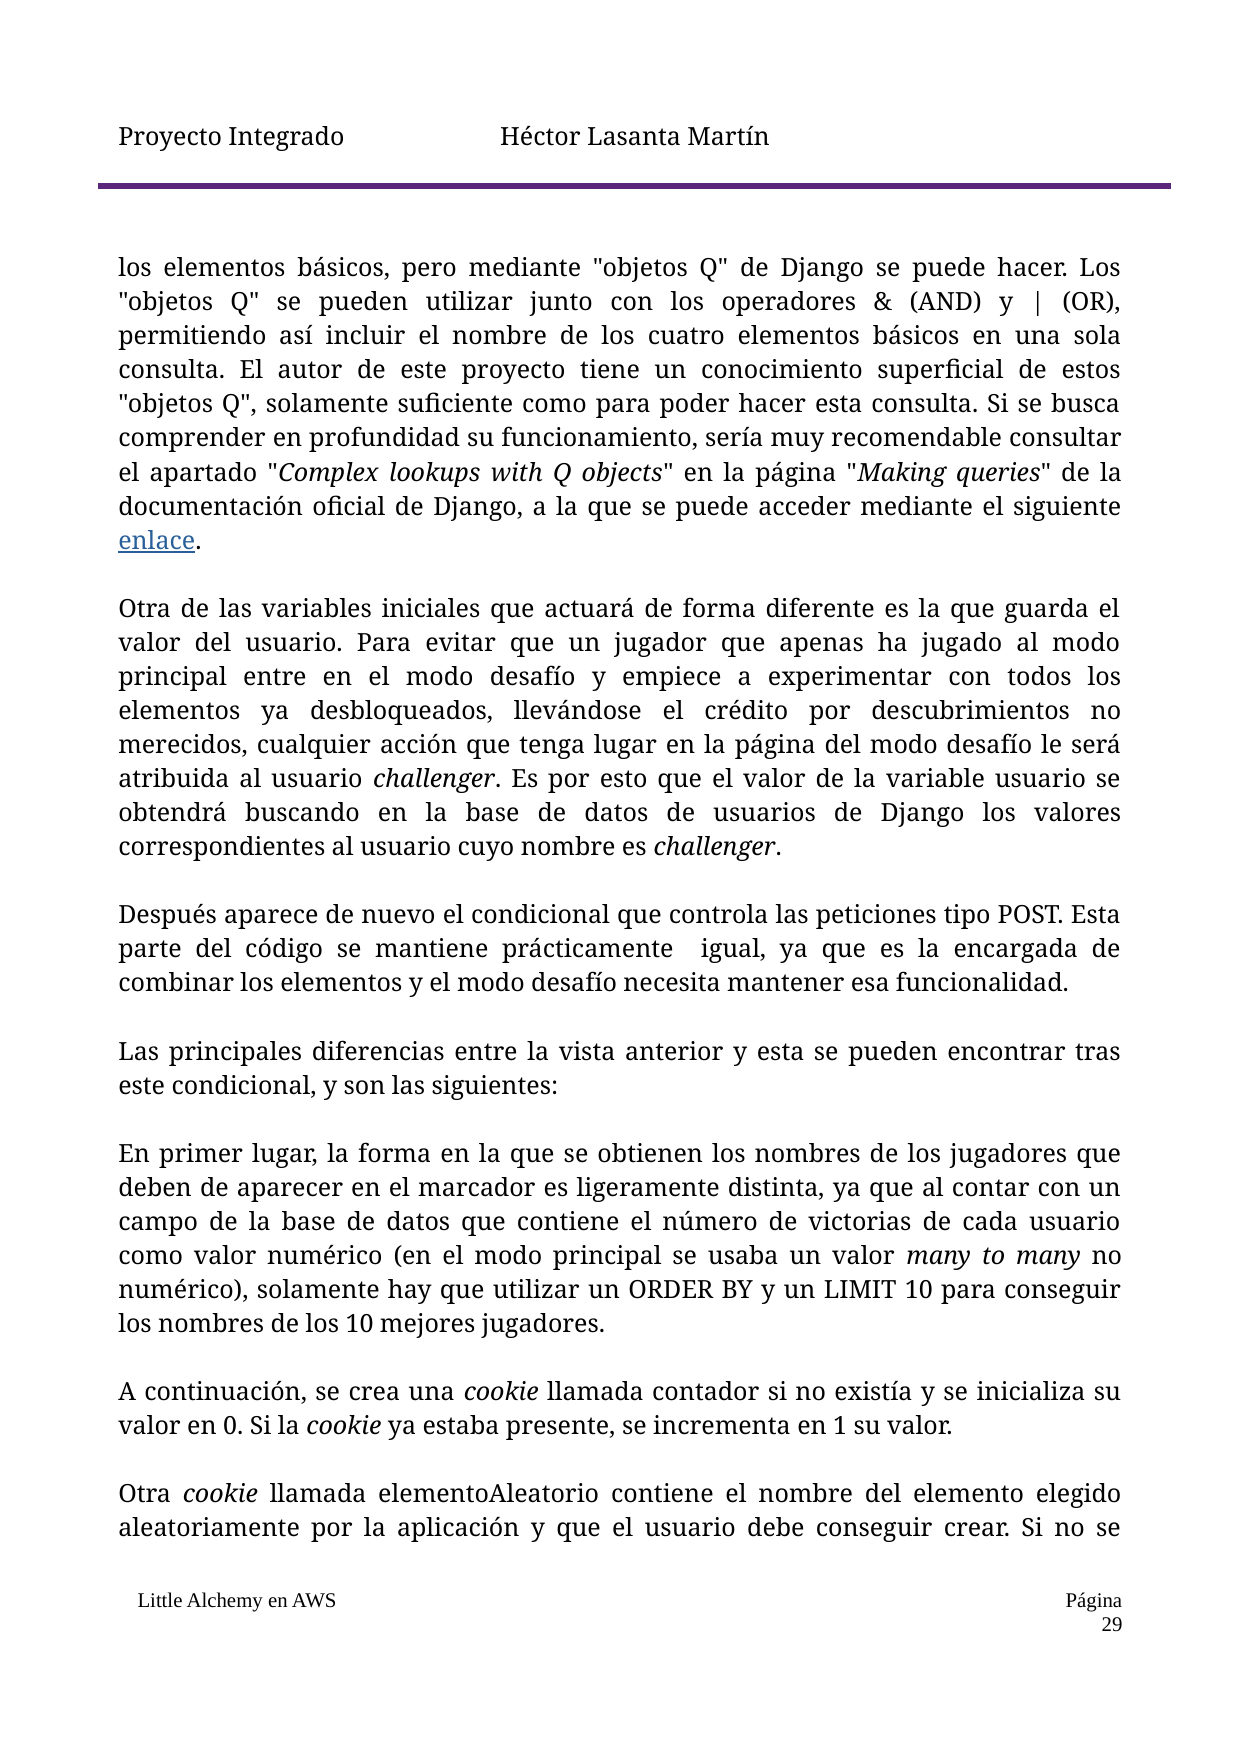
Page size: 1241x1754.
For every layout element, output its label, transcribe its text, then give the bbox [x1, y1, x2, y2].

text Después aparece de nuevo el condicional que controla las peticiones tipo POST. Esta parte del código se mantiene prácticamente igual, ya que es la encargada de combinar los elementos y el modo desafío necesita mantener esa funcionalidad. [118, 897, 1122, 999]
text A continuación, se crea una cookie llamada contador si no existía y se inicializa su valor en 0. Si la cookie ya estaba presente, se incrementa en 1 su valor. [118, 1374, 1122, 1442]
text En primer lugar, la forma en la que se obtienen los nombres de los jugadores que deben de aparecer en el marcador es ligeramente distinta, ya que al contar con un campo de la base de datos que contiene el número de victorias de cada usuario como valor numérico (en el modo principal se usaba un valor many to many no numérico), solamente hay que utilizar un ORDER BY y un LIMIT 10 para conseguir los nombres de los 10 mejores jugadores. [118, 1135, 1122, 1340]
text los elementos básicos, pero mediante "objetos Q" de Django se puede hacer. Los "objetos Q" se pueden utilizar junto con los operadores & (AND) y | (OR), permitiendo así incluir el nombre de los cuatro elementos básicos en una sola consulta. El autor de este proyecto tiene un conocimiento superficial de estos "objetos Q", solamente suficiente como para poder hacer esta consulta. Si se busca comprender en profundidad su funcionamiento, sería muy recomendable consultar el apartado "Complex lookups with Q objects" en la página "Making queries" de la documentación oficial de Django, a la que se puede acceder mediante el siguiente enlace. [118, 250, 1122, 556]
text Las principales diferencias entre la vista anterior y esta se pueden encontrar tras este condicional, y son las siguientes: [118, 1033, 1122, 1101]
text Otra de las variables iniciales que actuará de forma diferente es la que guarda el valor del usuario. Para evitar que un jugador que apenas ha jugado al modo principal entre en el modo desafío y empiece a experimentar con todos los elementos ya desbloqueados, llevándose el crédito por descubrimientos no merecidos, cualquier acción que tenga lugar en la página del modo desafío le será atribuida al usuario challenger. Es por esto que el valor de la variable usuario se obtendrá buscando en la base de datos de usuarios de Django los valores correspondientes al usuario cuyo nombre es challenger. [118, 590, 1122, 863]
text Otra cookie llamada elementoAleatorio contiene el nombre del elemento elegido aleatoriamente por la aplicación y que el usuario debe conseguir crear. Si no se [118, 1476, 1122, 1544]
